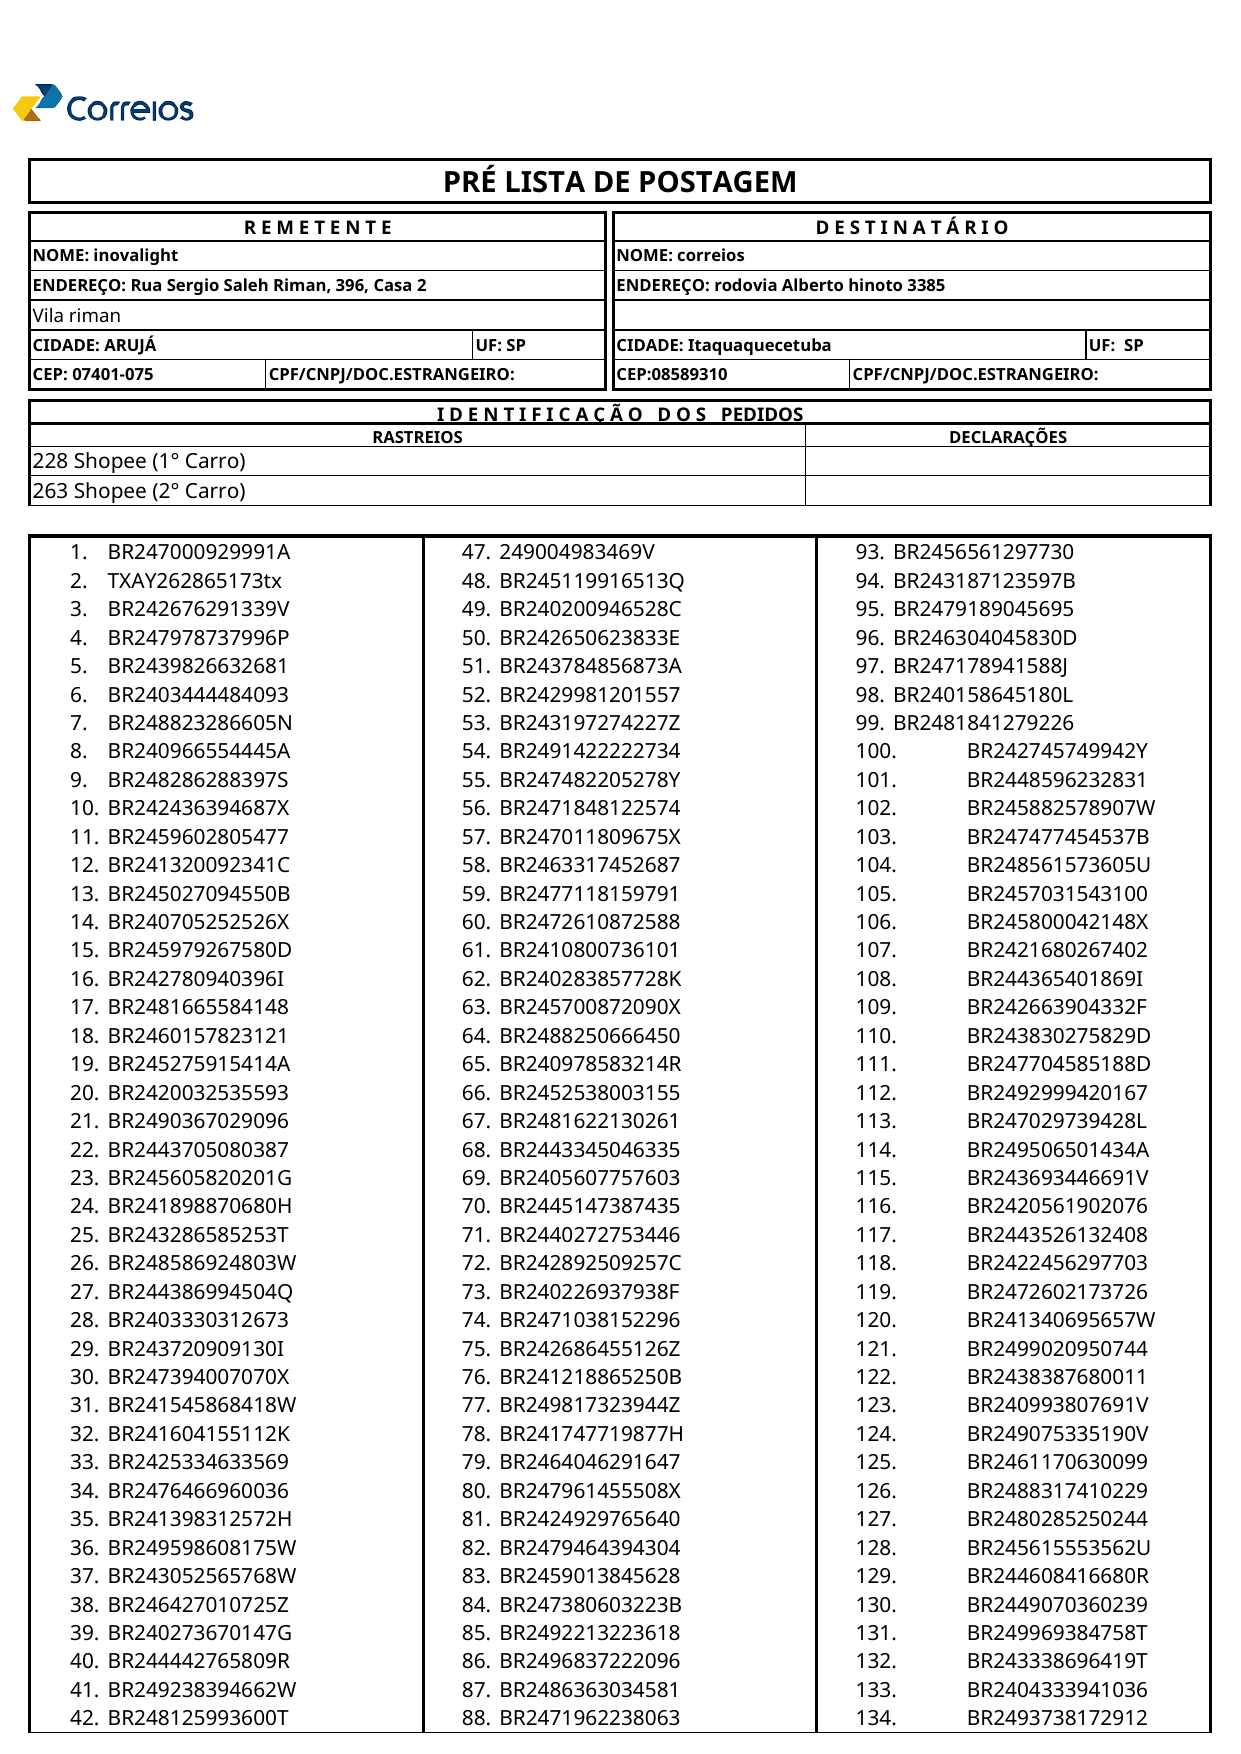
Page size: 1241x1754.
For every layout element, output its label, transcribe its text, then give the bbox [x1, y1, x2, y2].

table_cell CPF/CNPJ/DOC.ESTRANGEIRO: [266, 360, 604, 388]
table_cell BR2456561297730 BR243187123597B BR2479189045695 BR246304045830D BR247178941588J BR240158645180L BR2481841279226 BR242745749942Y BR2448596232831 BR245882578907W BR247477454537B BR248561573605U BR2457031543100 BR245800042148X BR2421680267402 BR244365401869I BR242663904332F BR243830275829D BR247704585188D BR2492999420167 BR247029739428L BR249506501434A BR243693446691V BR2420561902076 BR2443526132408 BR2422456297703 BR2472602173726 BR241340695657W BR2499020950744 BR2438387680011 BR240993807691V BR249075335190V BR2461170630099 BR2488317410229 BR2480285250244 BR245615553562U BR244608416680R BR2449070360239 BR249969384758T BR243338696419T BR2404333941036 BR2493738172912 BR248007856955F BR242621803621M BR2474887874593 BR240580806992Q BR247223258084Z BR2427737955816 BR248118065422J BR240458046710F BR2462413273892 BR2451642193248 BR243705618729E BR249718309290U BR243352294004G BR243418399827J BR2440780182440 BR2400873898236 BR2466559998524 BR2412897953360 BR248168041494E BR2453668864088 BR241214613657D BR241927982511V BR247035087737L BR249696295260X BR247305274791G BR245270845773W BR2492064493973 BR2453166427285 BR248696191423W BR242951655503I BR245040750448K BR249060069211O BR240153332852G BR245469852145G BR2432038601007 BR240519948632H BR241148374886X BR248262852195Z BR2406427733454 BR245100228815G BR245627855862O BR248695078217E BR243786498652I BR2499751824704 BR244177281793I BR2436064834868 BR249172731943G BR2411475581061 BR244738257946B BR242330349311I BR249286890565Z BR2461534746281 BR248623072134H BR240001796111Y BR2430490055137 BR2421956674740 BR240039936165A BR245823943769S BR248736515719N BR245215646825F BR247177503812I BR242785664192F BR2439202237369 BR245581008084S BR2482491046008 BR245327708733O BR248515858388R BR2421592998933 BR245975948692F BR2487220369859 BR249271306860M BR2434753617406 BR2450179526913 BR245394069463Q BR2435084378116 BR248629896724B BR243622744858F BR242839481872N BR248276372914K BR245640235196R BR2472516838230 BR243252416811M BR249880013286D BR248490270180G BR2429387286760 BR248207527390Z BR241446762184X BR2456935802894 BR2455019924399 BR240403956640J BR243462526387Y BR241856327242K BR245536212349D [818, 538, 1209, 1732]
table_cell BR247000929991A TXAY262865173tx BR242676291339V BR247978737996P BR2439826632681 BR2403444484093 BR248823286605N BR240966554445A BR248286288397S BR242436394687X BR2459602805477 BR241320092341C BR245027094550B BR240705252526X BR245979267580D BR242780940396I BR2481665584148 BR2460157823121 BR245275915414A BR2420032535593 BR2490367029096 BR2443705080387 BR245605820201G BR241898870680H BR243286585253T BR248586924803W BR244386994504Q BR2403330312673 BR243720909130I BR247394007070X BR241545868418W BR241604155112K BR2425334633569 BR2476466960036 BR241398312572H BR249598608175W BR243052565768W BR246427010725Z BR240273670147G BR244442765809R BR249238394662W BR248125993600T BR240247279167M BR242567317452Y BR2490804791129 R248301428850C BR2481397395877 BR242215991107C BR2454540575930 BR240240469637T BR2402096312385 BR2423023912968 BR2475317824088 BR244192248488C BR244573740608F BR245268858648F BR243603671767Z BR2464245412759 BR2426121555990 BR2454359544214 BR244928609918W BR249044270840Z BR2470468748431 BR2466813719049 BR247148125059X BR245469686467L BR248770871881G BR2496600581468 BR243554010207B BR240188172882D BR247565495545F BR244126605988J BR2415442924631 BR2416544750879 BR2427766680137 BR246068191092A BR243941773955N BR2431156690539 BR2470404396305 BR2452266125790 BR2414855581616 BR243492907923D BR249097466092L BR2438274896788 BR245557545300F BR244890461474H BR2418670641525 BR246931431292X BR2430123994857 BR241797315735Z BR246038266145Y BR240235904013W BR245995456471Z BR242387405058L BR243275537521Z BR247566527407V BR2467305505528 BR249412115323Y BR2498882743057 BR244824771891S BR241319854207R BR241910848052H BR241745394509U BR2475577070371 BR2448359195555 BR2433294952562 BR247294276362K BR2462218355510 BR244029658414T BR243810617738Q BR2472301977786 BR244742301467X BR246563754109I BR241948241829U BR241034347200D BR2470643982547 BR2400719109259 BR2472850378257 BR246093032170W BR2471854184123 BR241211981411A BR249249369345F BR2448424763372 BR2400892487903 BR243667093322H BR249705820625U BR246710474779C BR244989917851H BR246618013882U BR240328344523K BR247897812704B BR247888096358Q BR248204595008K BR241720966429I BR246985956677B BR247661756828H BR240788296006F BR2489606555075 BR242313866745I BR2426656529757 BR246055899957V BR2449627027913 BR249099025656F BR241791780925B BR248051635140W BR2436431961598 BR2467922138602 BR240462011123P BR240793028527G BR240943070173A BR248801722342I BR244236273891I BR248906207429X BR2422353850716 BR2438802873514 BR2479382950896 BR2420355715131 BR246994865221X BR2456210087760 BR248655465806G BR2421729457973 BR2416507032886 BR2476187611395 BR248789713086J BR2497414736171 BR2474924492780 BR246042634174W BR246753277242D BR241715858366J BR248736124762C BR248998045960F BR240204377723C BR2497419104750 BR245996145597U BR242869005953W BR245887525642N BR249261640218V BR241651218657C [31, 538, 422, 1732]
table_cell [1086, 506, 1211, 534]
table_cell [615, 301, 1209, 329]
table_cell CIDADE: Itaquaquecetuba [615, 331, 1085, 359]
table_cell [208, 506, 229, 534]
table_cell [30, 506, 67, 534]
table_cell [30, 204, 605, 211]
table_cell [400, 506, 444, 534]
table_cell CEP:08589310 [615, 360, 849, 388]
table_cell DECLARAÇÕES VALOR [806, 425, 1209, 446]
table_cell [806, 476, 1209, 505]
table_cell UF: SP [473, 331, 604, 359]
table_cell CIDADE: ARUJÁ [31, 331, 472, 359]
table_cell D E S T I N A T Á R I O [615, 214, 1209, 240]
table_cell [806, 447, 1209, 475]
table_cell R E M E T E N T E [31, 214, 604, 240]
table_cell NOME: inovalight [31, 242, 604, 269]
table_cell 249004983469V BR245119916513Q BR240200946528C BR242650623833E BR243784856873A BR2429981201557 BR243197274227Z BR2491422222734 BR247482205278Y BR2471848122574 BR247011809675X BR2463317452687 BR2477118159791 BR2472610872588 BR2410800736101 BR240283857728K BR245700872090X BR2488250666450 BR240978583214R BR2452538003155 BR2481622130261 BR2443345046335 BR2405607757603 BR2445147387435 BR2440272753446 BR242892509257C BR240226937938F BR2471038152296 BR242686455126Z BR241218865250B BR249817323944Z BR241747719877H BR2464046291647 BR247961455508X BR2424929765640 BR2479464394304 BR2459013845628 BR247380603223B BR2492213223618 BR2496837222096 BR2486363034581 BR2471962238063 BR2459928236677 BR240739218014B BR243009459304I BR244724337355M BR2439761514734 BR2400075541787 BR2446632117353 BR248611643618E BR247260132998M BR2472809831784 BR244525605634F BR243536896871E BR2482921560894 BR241211440328Z BR240696157965C BR241468062042Z BR248306745956I BR242288063101J BR2416365305131 BR249920145595Z BR2429869261153 BR245828736234S BR2409808803246 BR240470277836A BR2412210241523 BR242262956415R BR244258274527W BR2426974348318 BR246367943759B BR2462966658196 BR246665947969A BR2419491734521 BR2467573051771 BR247810000754A BR240539082214K BR2436727221387 BR2499963341538 BR249247700867O BR2470622259253 BR2475231184606 BR2401920654562 BR249639605972S BR247445843202B BR241524121682A BR242075583451K BR2486063235437 BR243793489390B BR2433990220196 BR241770665869Z BR244890665160L BR244345878816M BR241653629104H BR244680756420Q BR243516243801K BR2422464878856 BR244459942969L BR243757157069P BR249347544785H BR240963973103I BR243004621297J BR241189891830H BR248938013855X BR246659949929O BR247518745284V BR2460992150788 BR243113320693J R246078164827K BR247915815540Y BR242373439469J BR2411538990434 BR241651218657C BR241824382311H BR246032693629P BR242452025404L BR247566367582H BR2490690961555 BR2464182973166 BR242899734086H BR248498152311G BR2495930161572 BR2410149422982 BR245970752826Y BR2474569462008 BR2411498951806 BR241426621219G BR2487916580641 BR247884710135Z BR2492585131133 BR245935968179D BR248954068397O BR242728349112D BR241564654415J BR2423040939152 BR2447651980076 BR242729375273C BR242729375273C BR2447260391664 BR249220733379Z BR240113867300S BR248242996656G BR246454220861L BR2492732454024 BR243503850744C BR246208531195D BR248351044372X BR2484095712829 BR242622907429T BR240207728831W BR245930540299Q BR241509792704A BR2414445024442 BR2458778731794 BR2479491825283 BR2403070628806 BR2491085746721 BR241634869228G BR248705112325F BR246426097220X BR2492741228958 BR241206528574K BR242797015769N BR2400081697272 BR2471730406164 BR249458541026D BR249914011896A BR2423923125979 BR2497407506084 BR2486735768066 BR240149668953B BR2469962270314 BR2471575402577 BR244172001776J BR248435059211J BR244957207243B BR2445932497547 BR249258081088Z [425, 538, 815, 1732]
table_cell [444, 506, 653, 534]
table_cell [613, 204, 1211, 211]
table_cell [605, 204, 613, 211]
table_cell [653, 506, 680, 534]
table_cell [1058, 506, 1086, 534]
table_cell 228 Shopee (1° Carro) [31, 447, 805, 475]
table_cell [680, 506, 805, 534]
table_cell CEP: 07401-075 [31, 360, 265, 388]
table_cell [805, 506, 849, 534]
table_cell UF: SP [1087, 331, 1209, 359]
table_cell CPF/CNPJ/DOC.ESTRANGEIRO: [850, 360, 1209, 388]
table_cell [200, 506, 208, 534]
table_cell [30, 388, 1211, 399]
table_cell ENDEREÇO: rodovia Alberto hinoto 3385 [615, 271, 1209, 299]
table_cell I D E N T I F I C A Ç Ã O D O S PEDIDOS [31, 402, 1209, 422]
table_cell [357, 506, 370, 534]
table_cell 263 Shopee (2° Carro) [31, 476, 805, 505]
table_cell [607, 211, 612, 388]
table_cell [850, 506, 1058, 534]
table_cell [370, 506, 400, 534]
table_cell RASTREIOS CONTEÚDO [31, 425, 805, 446]
table_cell Vila riman [31, 301, 604, 329]
table_cell [67, 506, 200, 534]
table_cell NOME: correios [615, 242, 1209, 269]
table_cell ENDEREÇO: Rua Sergio Saleh Riman, 396, Casa 2 [31, 271, 604, 299]
table_header PRÉ LISTA DE POSTAGEM [205, 161, 1209, 201]
table_cell [229, 506, 357, 534]
